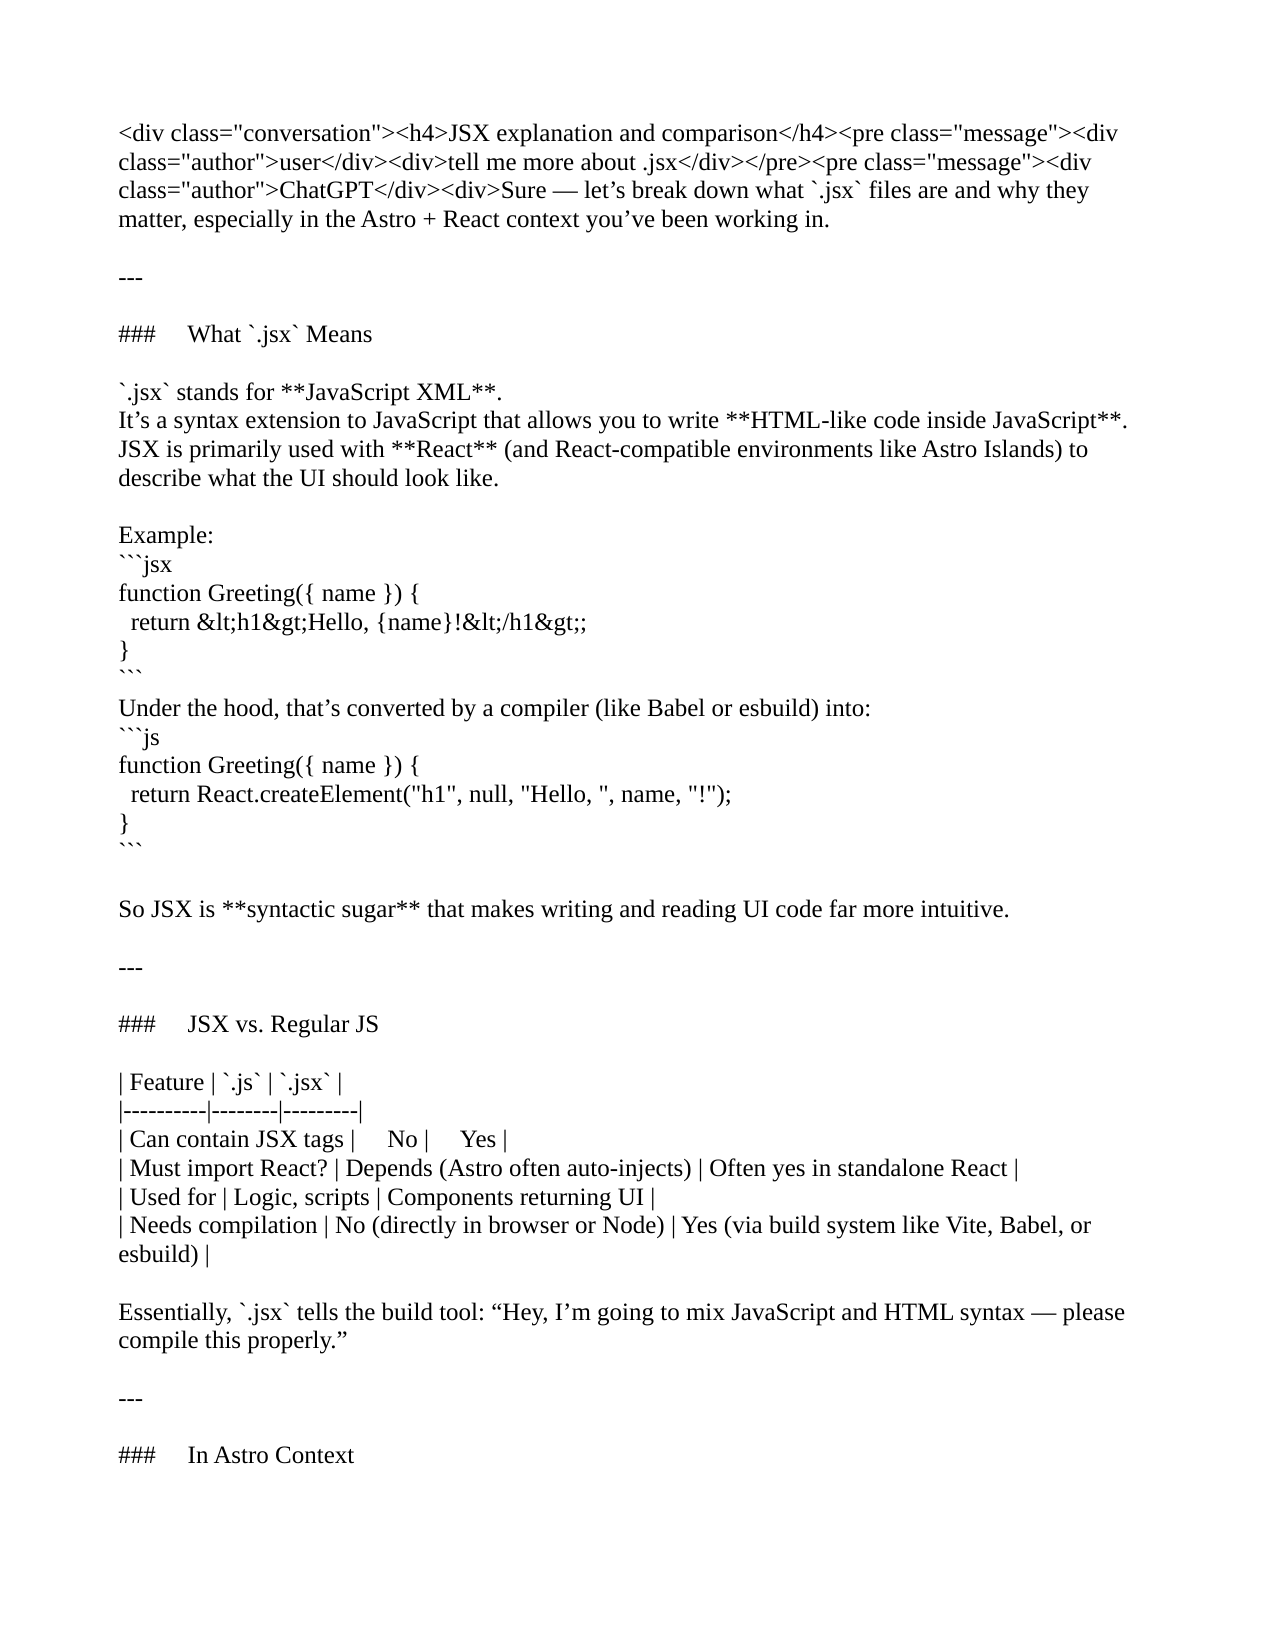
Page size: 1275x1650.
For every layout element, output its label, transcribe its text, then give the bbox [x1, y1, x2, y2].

text ```jsx [118, 549, 1157, 578]
text | Can contain JSX tags | ❌ No | ✅ Yes | [118, 1124, 1157, 1153]
text ### 🧠 JSX vs. Regular JS [118, 1009, 1157, 1038]
text ```js [118, 722, 1157, 751]
text Under the hood, that’s converted by a compiler (like Babel or esbuild) into: [118, 693, 1157, 722]
text } [118, 636, 1157, 664]
text | Used for | Logic, scripts | Components returning UI | [118, 1182, 1157, 1211]
text --- [118, 262, 1157, 291]
text ### 🌐 In Astro Context [118, 1441, 1157, 1469]
text Example: [118, 521, 1157, 549]
text | Feature | `.js` | `.jsx` | [118, 1067, 1157, 1096]
text --- [118, 952, 1157, 981]
text function Greeting({ name }) { [118, 751, 1157, 779]
text ``` [118, 664, 1157, 693]
text | Must import React? | Depends (Astro often auto-injects) | Often yes in standalone React | [118, 1153, 1157, 1182]
text } [118, 808, 1157, 837]
text --- [118, 1383, 1157, 1412]
text |----------|--------|---------| [118, 1096, 1157, 1124]
text Essentially, `.jsx` tells the build tool: “Hey, I’m going to mix JavaScript and HTML syntax — please compile this properly.” [118, 1297, 1157, 1354]
text `.jsx` stands for **JavaScript XML**. [118, 377, 1157, 406]
text It’s a syntax extension to JavaScript that allows you to write **HTML-like code inside JavaScript**. JSX is primarily used with **React** (and React-compatible environments like Astro Islands) to describe what the UI should look like. [118, 406, 1157, 492]
text ### 🧩 What `.jsx` Means [118, 319, 1157, 348]
text function Greeting({ name }) { [118, 578, 1157, 607]
text | Needs compilation | No (directly in browser or Node) | Yes (via build system like Vite, Babel, or esbuild) | [118, 1211, 1157, 1268]
text return &lt;h1&gt;Hello, {name}!&lt;/h1&gt;; [118, 607, 1157, 636]
text So JSX is **syntactic sugar** that makes writing and reading UI code far more intuitive. [118, 894, 1157, 923]
text ``` [118, 837, 1157, 866]
text <div class="conversation"><h4>JSX explanation and comparison</h4><pre class="message"><div class="author">user</div><div>tell me more about .jsx</div></pre><pre class="message"><div class="author">ChatGPT</div><div>Sure — let’s break down what `.jsx` files are and why they matter, especially in the Astro + React context you’ve been working in. [118, 118, 1157, 233]
text return React.createElement("h1", null, "Hello, ", name, "!"); [118, 779, 1157, 808]
